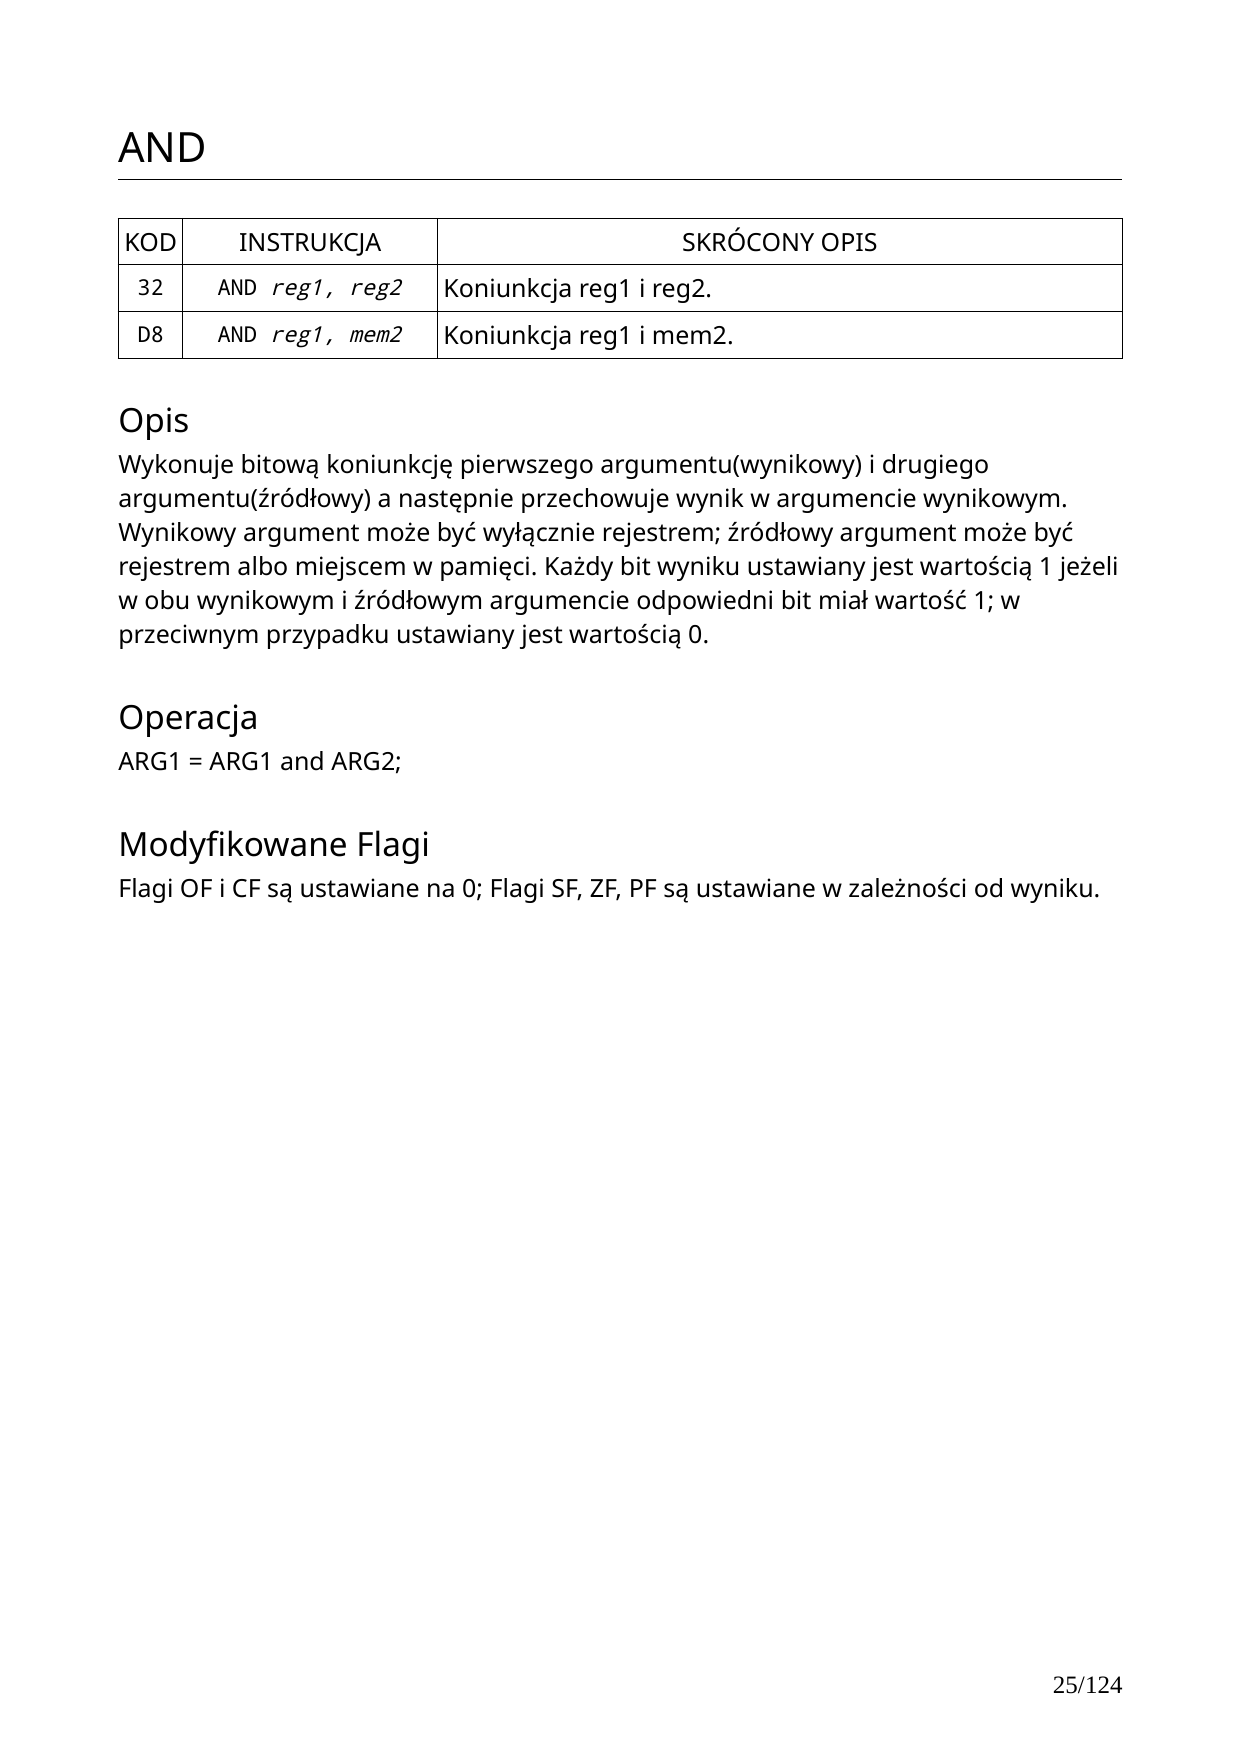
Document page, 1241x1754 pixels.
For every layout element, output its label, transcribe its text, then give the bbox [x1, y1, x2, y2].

text Operacja [118, 694, 1122, 744]
text Modyfikowane Flagi [118, 821, 1122, 870]
text Wykonuje bitową koniunkcję pierwszego argumentu(wynikowy) i drugiego argumentu(źródłowy) a następnie przechowuje wynik w argumencie wynikowym. Wynikowy argument może być wyłącznie rejestrem; źródłowy argument może być rejestrem albo miejscem w pamięci. Każdy bit wyniku ustawiany jest wartością 1 jeżeli w obu wynikowym i źródłowym argumencie odpowiedni bit miał wartość 1; w przeciwnym przypadku ustawiany jest wartością 0. [118, 447, 1122, 656]
text Opis [118, 397, 1122, 447]
table_header SKRÓCONY OPIS [438, 219, 1122, 264]
table_header KOD [119, 219, 182, 264]
table_cell AND reg1, reg2 [183, 265, 437, 311]
table_cell Koniunkcja reg1 i reg2. [438, 265, 1122, 311]
text AND [118, 118, 1122, 179]
table_cell 32 [119, 265, 182, 311]
table_header INSTRUKCJA [183, 219, 437, 264]
text ARG1 = ARG1 and ARG2; [118, 744, 1122, 782]
table_cell D8 [119, 312, 182, 357]
text Flagi OF i CF są ustawiane na 0; Flagi SF, ZF, PF są ustawiane w zależności od wyniku. [118, 870, 1122, 909]
table_cell AND reg1, mem2 [183, 312, 437, 357]
table_cell Koniunkcja reg1 i mem2. [438, 312, 1122, 357]
